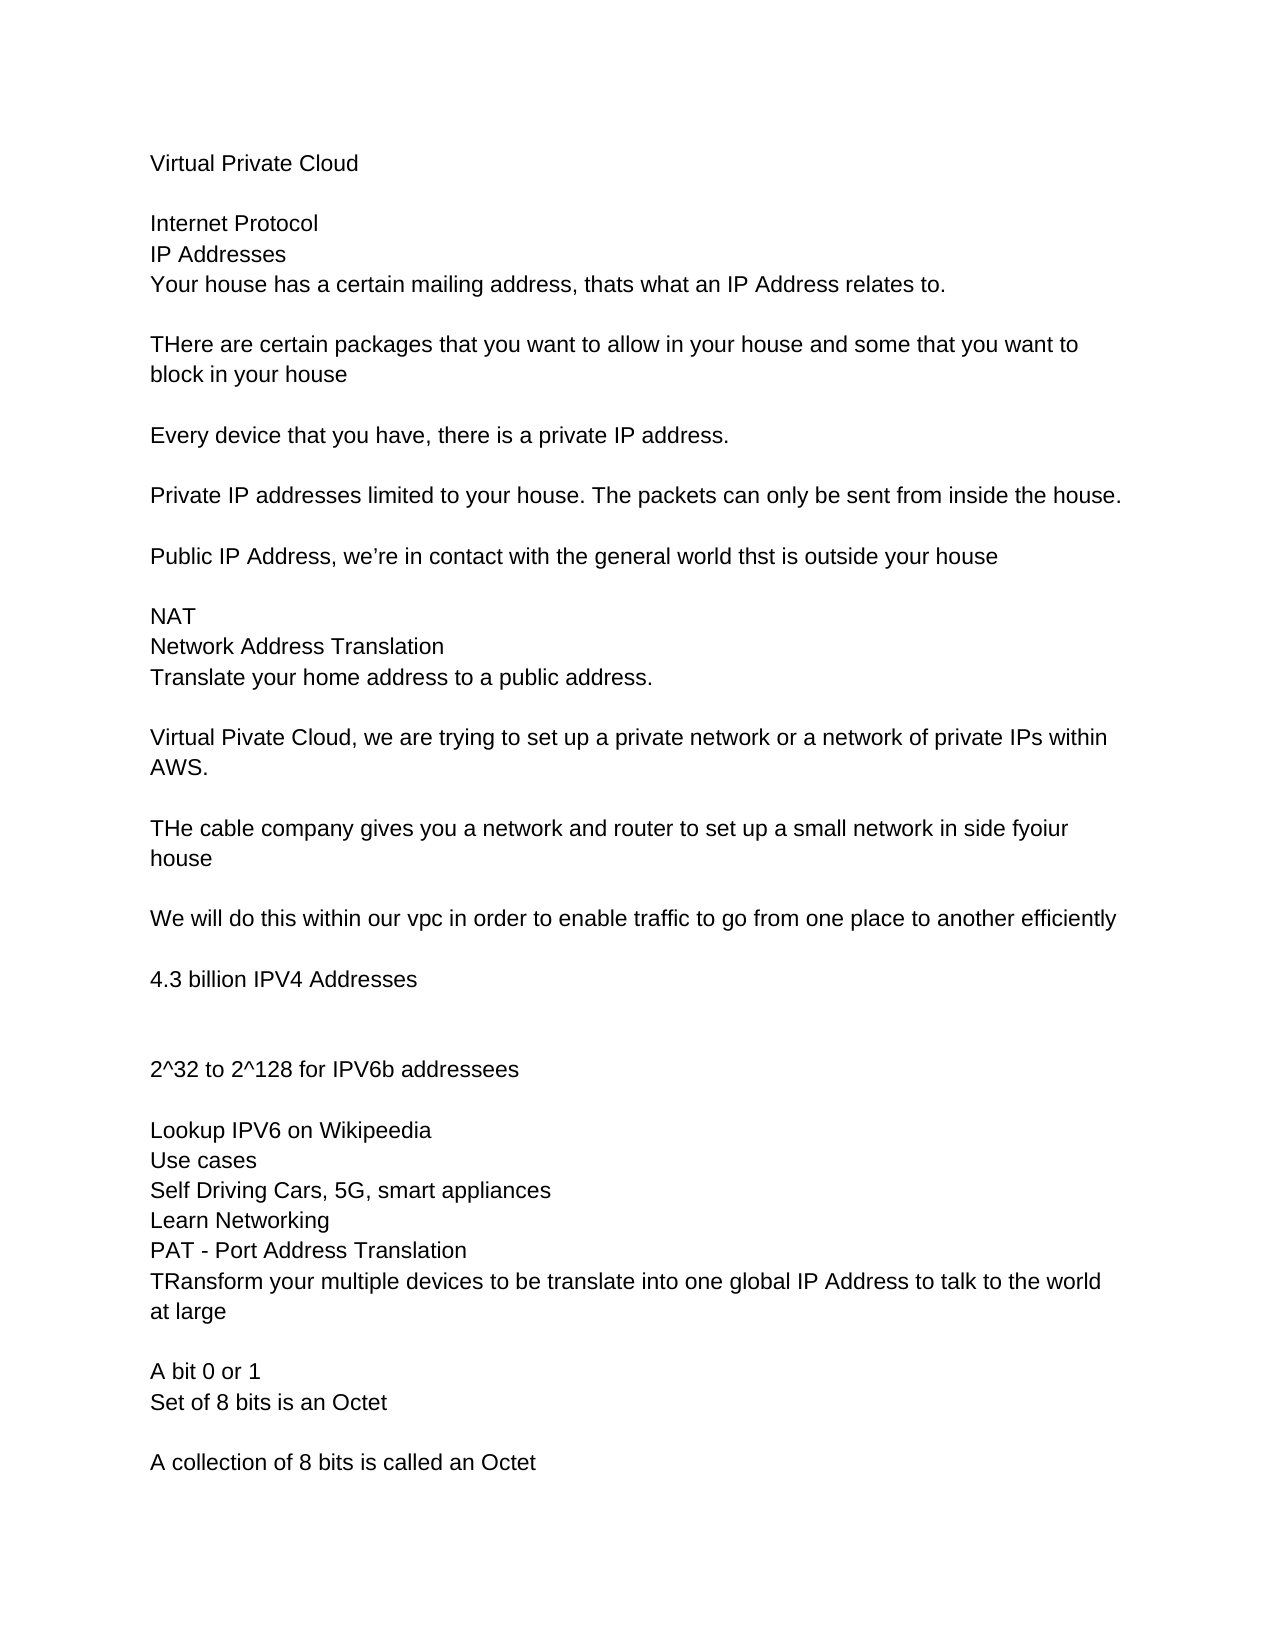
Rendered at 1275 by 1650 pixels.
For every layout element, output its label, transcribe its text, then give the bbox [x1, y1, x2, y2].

text We will do this within our vpc in order to enable traffic to go from one place to another efficiently [150, 905, 1125, 932]
text A bit 0 or 1 [150, 1358, 1125, 1385]
text Every device that you have, there is a private IP address. [150, 422, 1125, 448]
text Set of 8 bits is an Octet [150, 1388, 1125, 1415]
text Public IP Address, we’re in contact with the general world thst is outside your house [150, 543, 1125, 569]
text Lookup IPV6 on Wikipeedia [150, 1117, 1125, 1143]
text THere are certain packages that you want to allow in your house and some that you want to block in your house [150, 331, 1125, 388]
text Self Driving Cars, 5G, smart appliances [150, 1177, 1125, 1203]
text A collection of 8 bits is called an Octet [150, 1449, 1125, 1475]
text IP Addresses [150, 241, 1125, 267]
text THe cable company gives you a network and router to set up a small network in side fyoiur house [150, 814, 1125, 871]
text 4.3 billion IPV4 Addresses [150, 966, 1125, 992]
text Internet Protocol [150, 210, 1125, 237]
text Private IP addresses limited to your house. The packets can only be sent from inside the house. [150, 482, 1125, 509]
text PAT - Port Address Translation [150, 1237, 1125, 1264]
text Your house has a certain mailing address, thats what an IP Address relates to. [150, 271, 1125, 297]
text Virtual Pivate Cloud, we are trying to set up a private network or a network of private IPs within AWS. [150, 724, 1125, 781]
text NAT [150, 603, 1125, 629]
text Network Address Translation [150, 633, 1125, 660]
text Learn Networking [150, 1207, 1125, 1234]
text Translate your home address to a public address. [150, 663, 1125, 690]
text TRansform your multiple devices to be translate into one global IP Address to talk to the world at large [150, 1268, 1125, 1324]
text Virtual Private Cloud [150, 150, 1125, 176]
text Use cases [150, 1147, 1125, 1173]
text 2^32 to 2^128 for IPV6b addressees [150, 1056, 1125, 1083]
